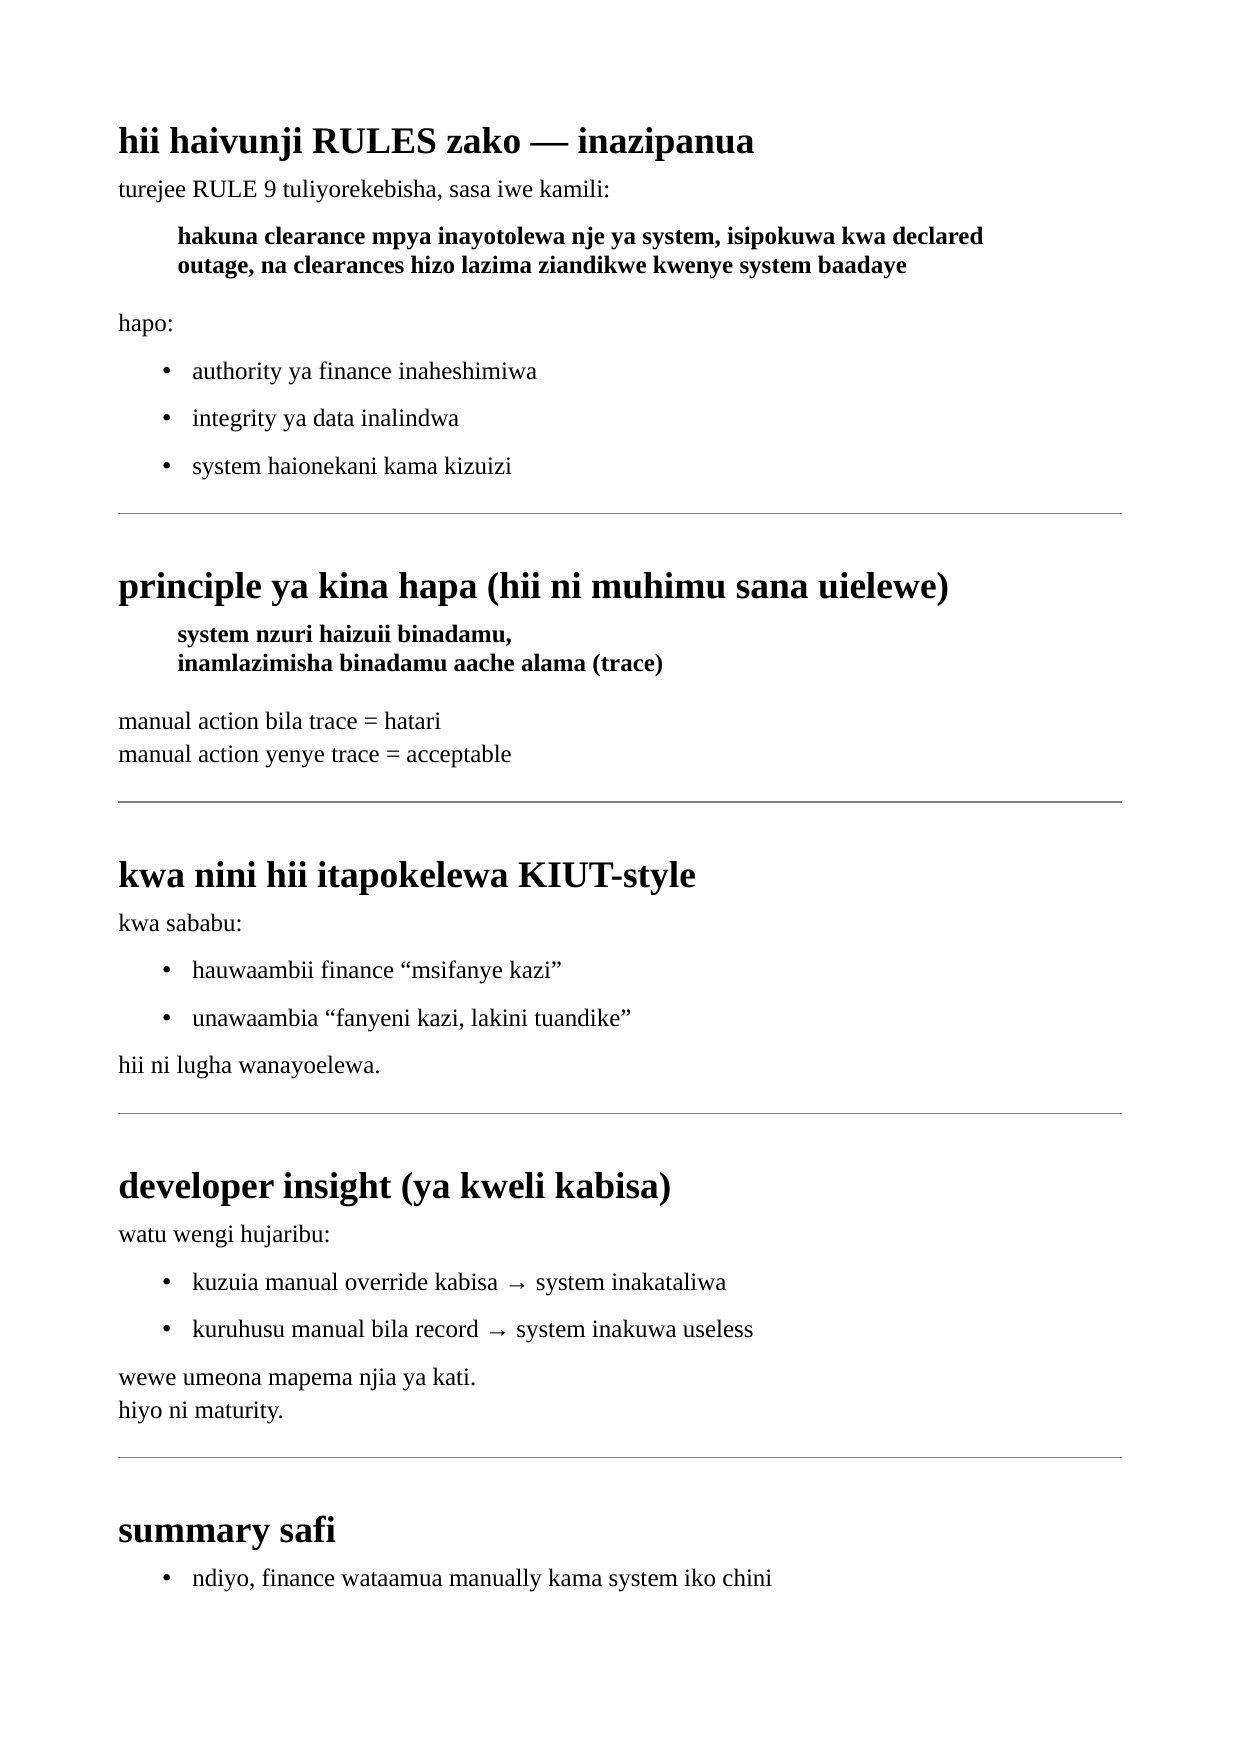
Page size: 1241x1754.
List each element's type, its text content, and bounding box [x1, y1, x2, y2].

text wewe umeona mapema njia ya kati. hiyo ni maturity. [118, 1362, 1122, 1423]
subtitle principle ya kina hapa (hii ni muhimu sana uielewe) [118, 564, 1122, 607]
list hauwaambii finance “msifanye kazi” [162, 955, 1122, 984]
list unawaambia “fanyeni kazi, lakini tuandike” [162, 1003, 1122, 1032]
text system nzuri haizuii binadamu, inamlazimisha binadamu aache alama (trace) [177, 619, 1063, 677]
subtitle summary safi [118, 1507, 1122, 1551]
subtitle kwa nini hii itapokelewa KIUT-style [118, 852, 1122, 895]
list ndiyo, finance wataamua manually kama system iko chini [162, 1563, 1122, 1592]
text hakuna clearance mpya inayotolewa nje ya system, isipokuwa kwa declared outage, na clearances hizo lazima ziandikwe kwenye system baadaye [177, 221, 1063, 279]
text manual action bila trace = hatari manual action yenye trace = acceptable [118, 706, 1122, 768]
list kuruhusu manual bila record → system inakuwa useless [162, 1314, 1122, 1343]
subtitle developer insight (ya kweli kabisa) [118, 1163, 1122, 1206]
list kuzuia manual override kabisa → system inakataliwa [162, 1267, 1122, 1295]
list authority ya finance inaheshimiwa [162, 356, 1122, 385]
text watu wengi hujaribu: [118, 1219, 1122, 1248]
text hii ni lugha wanayoelewa. [118, 1051, 1122, 1079]
text kwa sababu: [118, 908, 1122, 937]
text turejee RULE 9 tuliyorekebisha, sasa iwe kamili: [118, 174, 1122, 202]
text hapo: [118, 308, 1122, 337]
list integrity ya data inalindwa [162, 403, 1122, 432]
list system haionekani kama kizuizi [162, 451, 1122, 480]
subtitle hii haivunji RULES zako — inazipanua [118, 118, 1122, 161]
